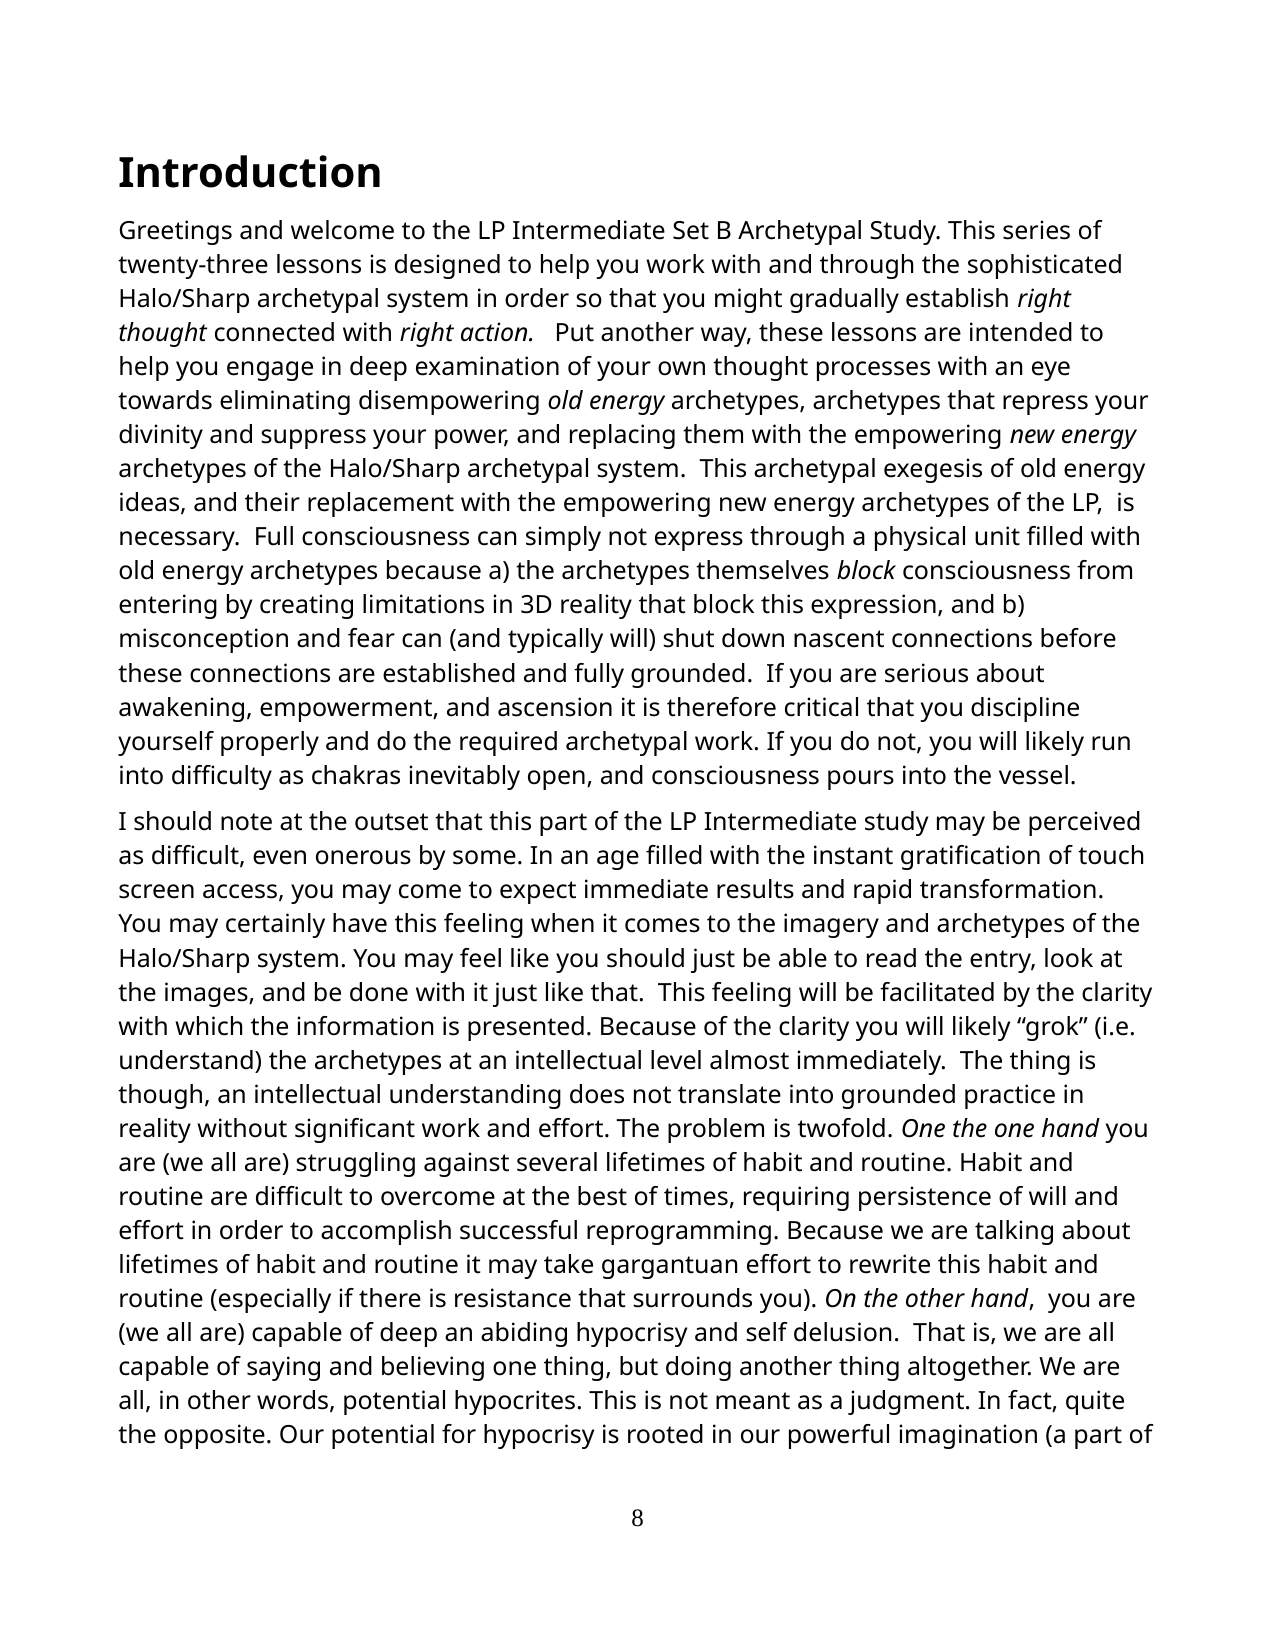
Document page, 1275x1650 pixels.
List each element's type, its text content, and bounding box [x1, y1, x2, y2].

text I should note at the outset that this part of the LP Intermediate study may be perceived as difficult, even onerous by some. In an age filled with the instant gratification of touch screen access, you may come to expect immediate results and rapid transformation. You may certainly have this feeling when it comes to the imagery and archetypes of the Halo/Sharp system. You may feel like you should just be able to read the entry, look at the images, and be done with it just like that. This feeling will be facilitated by the clarity with which the information is presented. Because of the clarity you will likely “grok” (i.e. understand) the archetypes at an intellectual level almost immediately. The thing is though, an intellectual understanding does not translate into grounded practice in reality without significant work and effort. The problem is twofold. One the one hand you are (we all are) struggling against several lifetimes of habit and routine. Habit and routine are difficult to overcome at the best of times, requiring persistence of will and effort in order to accomplish successful reprogramming. Because we are talking about lifetimes of habit and routine it may take gargantuan effort to rewrite this habit and routine (especially if there is resistance that surrounds you). On the other hand, you are (we all are) capable of deep an abiding hypocrisy and self delusion. That is, we are all capable of saying and believing one thing, but doing another thing altogether. We are all, in other words, potential hypocrites. This is not meant as a judgment. In fact, quite the opposite. Our potential for hypocrisy is rooted in our powerful imagination (a part of [118, 804, 1157, 1451]
subtitle Introduction [118, 143, 1157, 200]
text Greetings and welcome to the LP Intermediate Set B Archetypal Study. This series of twenty-three lessons is designed to help you work with and through the sophisticated Halo/Sharp archetypal system in order so that you might gradually establish right thought connected with right action. Put another way, these lessons are intended to help you engage in deep examination of your own thought processes with an eye towards eliminating disempowering old energy archetypes, archetypes that repress your divinity and suppress your power, and replacing them with the empowering new energy archetypes of the Halo/Sharp archetypal system. This archetypal exegesis of old energy ideas, and their replacement with the empowering new energy archetypes of the LP, is necessary. Full consciousness can simply not express through a physical unit filled with old energy archetypes because a) the archetypes themselves block consciousness from entering by creating limitations in 3D reality that block this expression, and b) misconception and fear can (and typically will) shut down nascent connections before these connections are established and fully grounded. If you are serious about awakening, empowerment, and ascension it is therefore critical that you discipline yourself properly and do the required archetypal work. If you do not, you will likely run into difficulty as chakras inevitably open, and consciousness pours into the vessel. [118, 212, 1157, 791]
